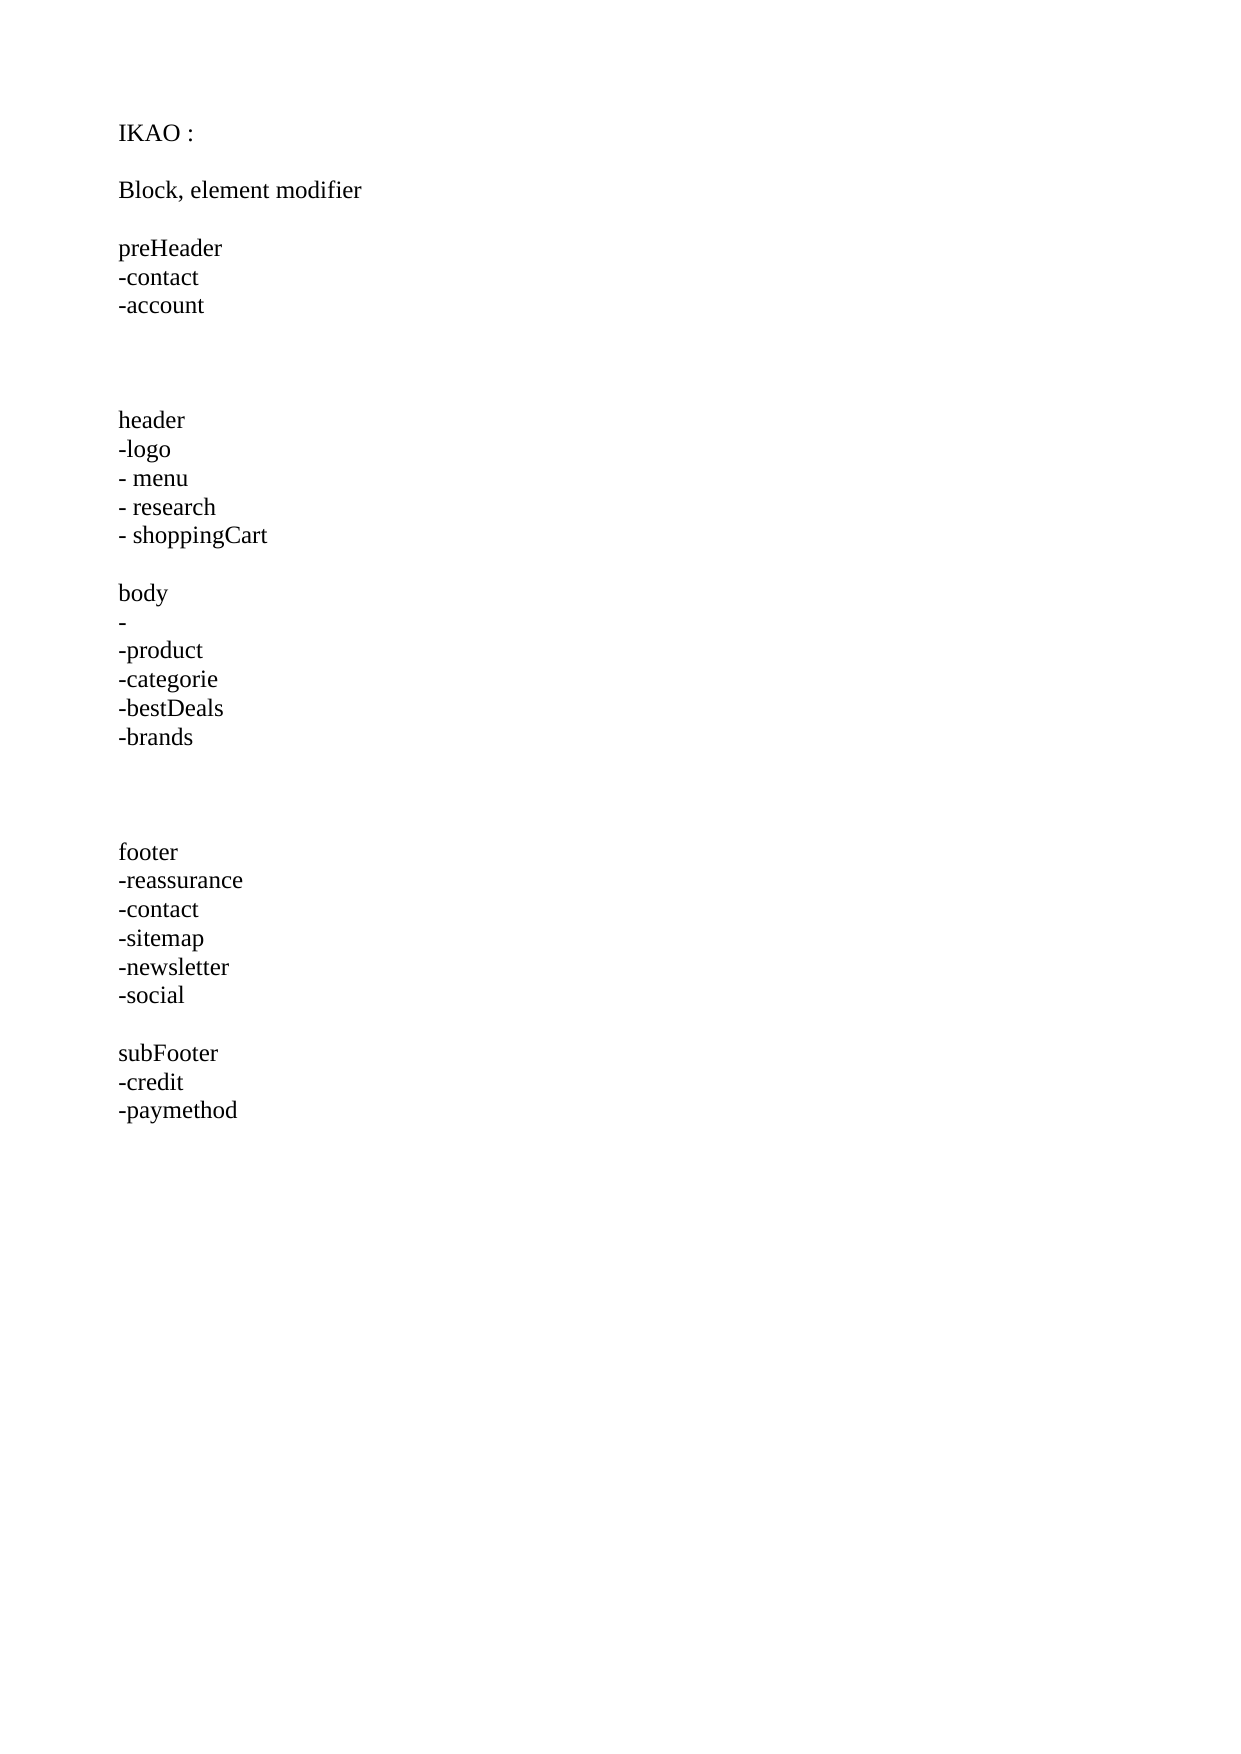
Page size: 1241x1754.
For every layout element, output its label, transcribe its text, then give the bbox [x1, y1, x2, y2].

text header [118, 406, 1122, 434]
text -logo [118, 434, 1122, 463]
text -social [118, 981, 1122, 1009]
text -sitemap [118, 923, 1122, 952]
text IKAO : [118, 118, 1122, 147]
text -credit [118, 1067, 1122, 1096]
text -reassurance [118, 866, 1122, 894]
text - research [118, 492, 1122, 521]
text preHeader [118, 233, 1122, 262]
text body [118, 578, 1122, 607]
text -contact [118, 262, 1122, 291]
text -brands [118, 722, 1122, 751]
text -paymethod [118, 1096, 1122, 1124]
text -bestDeals [118, 693, 1122, 722]
text subFooter [118, 1038, 1122, 1067]
text -newsletter [118, 952, 1122, 981]
text -categorie [118, 664, 1122, 693]
text Block, element modifier [118, 176, 1122, 204]
text - [118, 607, 1122, 636]
text - menu [118, 463, 1122, 492]
text footer [118, 837, 1122, 866]
text - shoppingCart [118, 521, 1122, 549]
text -product [118, 636, 1122, 664]
text -contact [118, 894, 1122, 923]
text -account [118, 291, 1122, 319]
